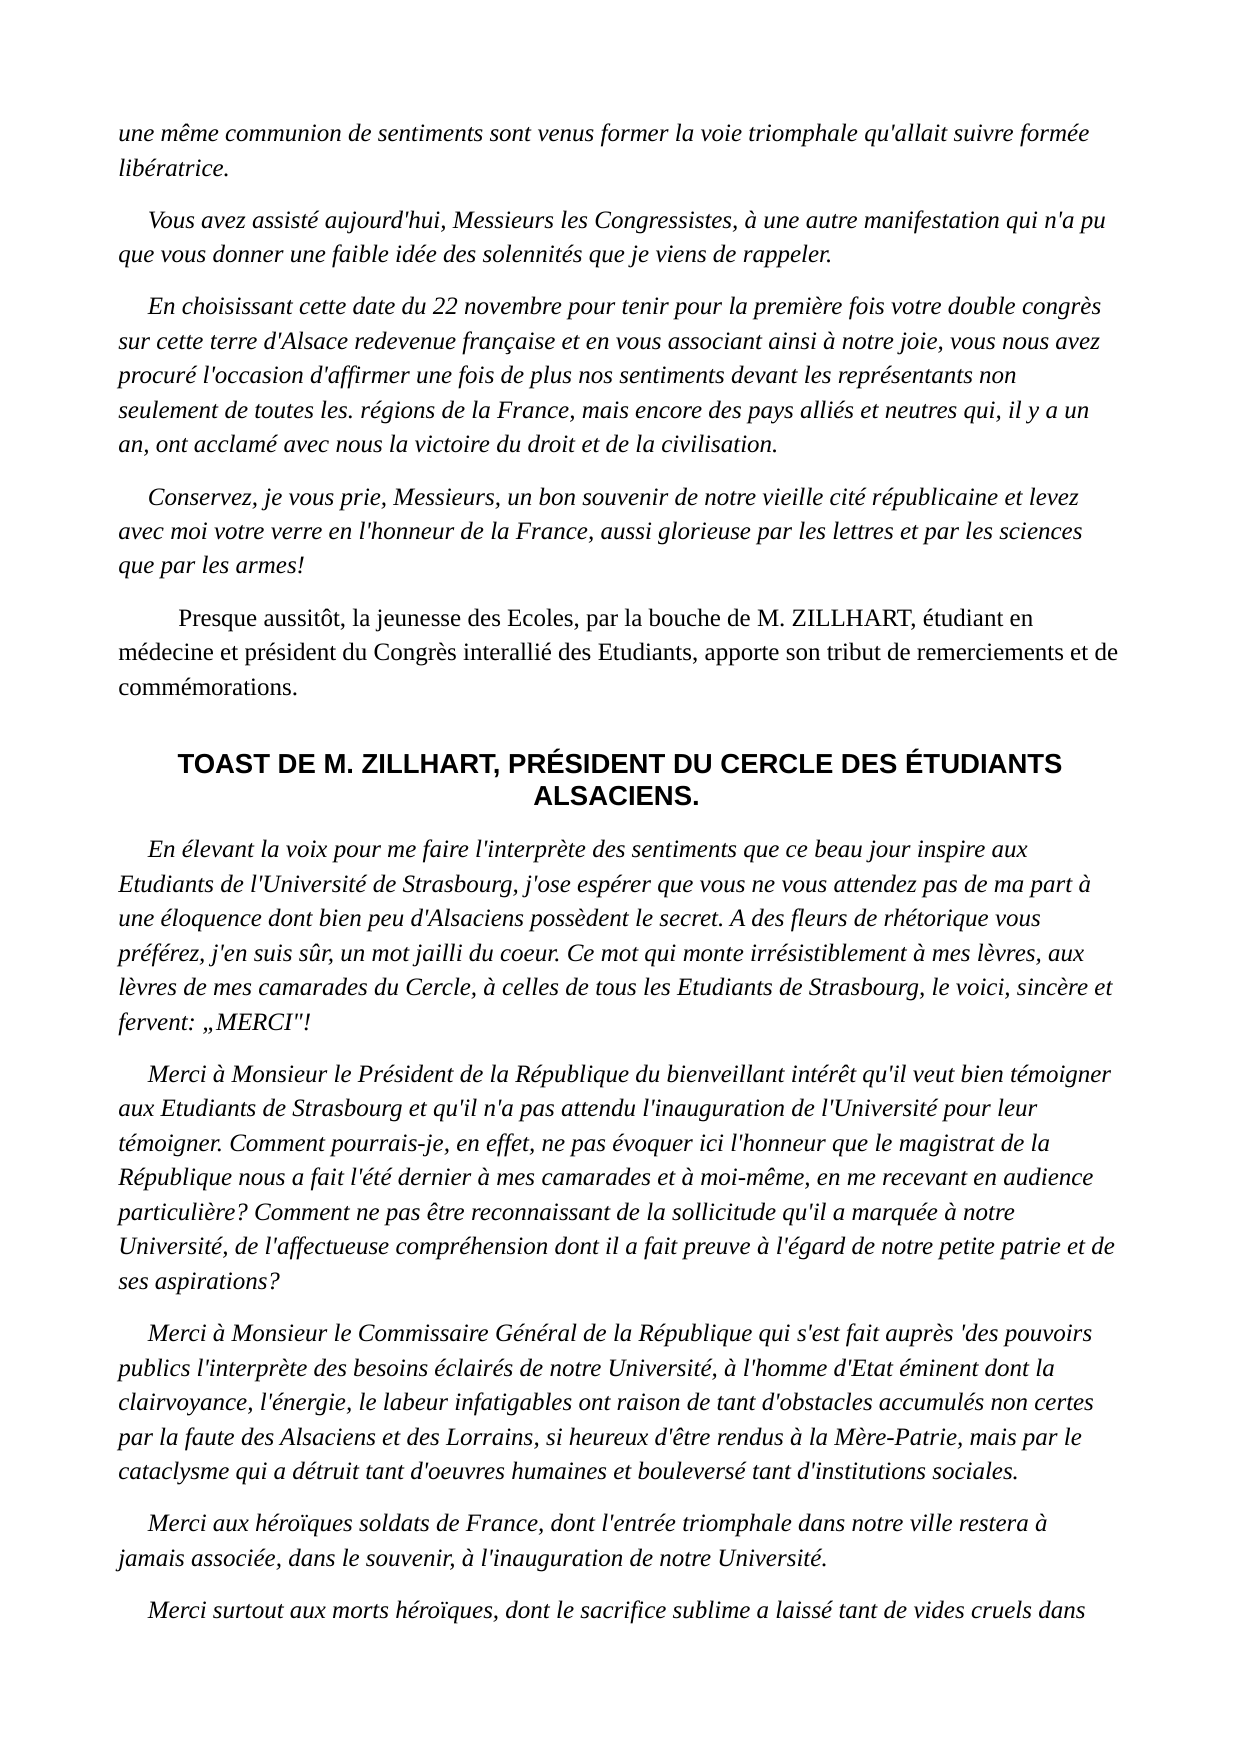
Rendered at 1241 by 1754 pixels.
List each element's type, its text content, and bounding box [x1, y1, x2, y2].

text Merci surtout aux morts héroïques, dont le sacrifice sublime a laissé tant de vides cruels dans [118, 1595, 1122, 1624]
text Vous avez assisté aujourd'hui, Messieurs les Congressistes, à une autre manifestation qui n'a pu que vous donner une faible idée des solennités que je viens de rappeler. [118, 205, 1122, 268]
text une même communion de sentiments sont venus former la voie triomphale qu'allait suivre formée libératrice. [118, 118, 1122, 181]
text En choisissant cette date du 22 novembre pour tenir pour la première fois votre double congrès sur cette terre d'Alsace redevenue française et en vous associant ainsi à notre joie, vous nous avez procuré l'occasion d'affirmer une fois de plus nos sentiments devant les représentants non seulement de toutes les. régions de la France, mais encore des pays alliés et neutres qui, il y a un an, ont acclamé avec nous la victoire du droit et de la civilisation. [118, 291, 1122, 458]
text Merci à Monsieur le Président de la République du bienveillant intérêt qu'il veut bien témoigner aux Etudiants de Strasbourg et qu'il n'a pas attendu l'inauguration de l'Université pour leur témoigner. Comment pourrais-je, en effet, ne pas évoquer ici l'honneur que le magistrat de la République nous a fait l'été dernier à mes camarades et à moi-même, en me recevant en audience particulière? Comment ne pas être reconnaissant de la sollicitude qu'il a marquée à notre Université, de l'affectueuse compréhension dont il a fait preuve à l'égard de notre petite patrie et de ses aspirations? [118, 1059, 1122, 1295]
subtitle TOAST DE M. ZILLHART, PRÉSIDENT DU CERCLE DES ÉTUDIANTS ALSACIENS. [118, 747, 1122, 811]
text Conservez, je vous prie, Messieurs, un bon souvenir de notre vieille cité républicaine et levez avec moi votre verre en l'honneur de la France, aussi glorieuse par les lettres et par les sciences que par les armes! [118, 482, 1122, 579]
text Merci aux héroïques soldats de France, dont l'entrée triomphale dans notre ville restera à jamais associée, dans le souvenir, à l'inauguration de notre Université. [118, 1508, 1122, 1571]
text En élevant la voix pour me faire l'interprète des sentiments que ce beau jour inspire aux Etudiants de l'Université de Strasbourg, j'ose espérer que vous ne vous attendez pas de ma part à une éloquence dont bien peu d'Alsaciens possèdent le secret. A des fleurs de rhétorique vous préférez, j'en suis sûr, un mot jailli du coeur. Ce mot qui monte irrésistiblement à mes lèvres, aux lèvres de mes camarades du Cercle, à celles de tous les Etudiants de Strasbourg, le voici, sincère et fervent: „MERCI"! [118, 834, 1122, 1036]
text Presque aussitôt, la jeunesse des Ecoles, par la bouche de M. ZILLHART, étudiant en médecine et président du Congrès interallié des Etudiants, apporte son tribut de remerciements et de commémorations. [118, 603, 1122, 700]
text Merci à Monsieur le Commissaire Général de la République qui s'est fait auprès 'des pouvoirs publics l'interprète des besoins éclairés de notre Université, à l'homme d'Etat éminent dont la clairvoyance, l'énergie, le labeur infatigables ont raison de tant d'obstacles accumulés non certes par la faute des Alsaciens et des Lorrains, si heureux d'être rendus à la Mère-Patrie, mais par le cataclysme qui a détruit tant d'oeuvres humaines et bouleversé tant d'institutions sociales. [118, 1318, 1122, 1485]
